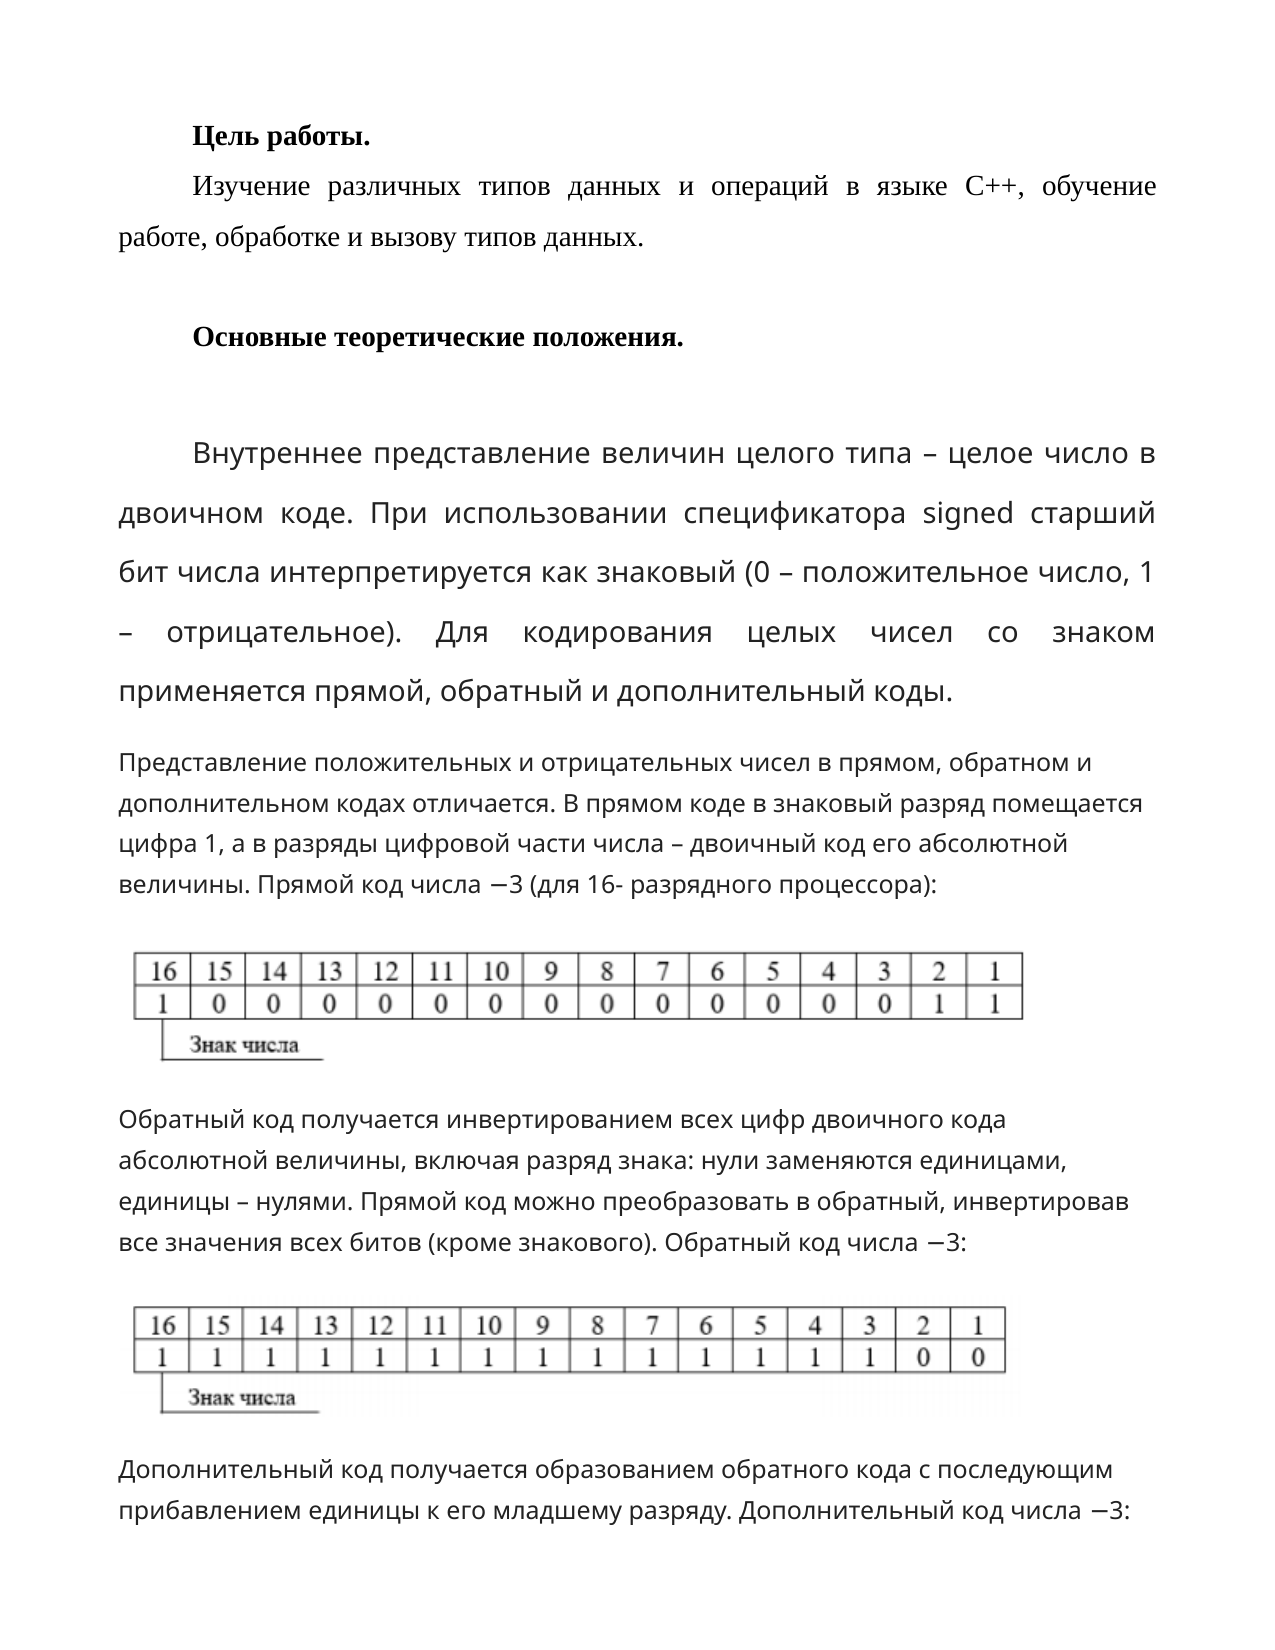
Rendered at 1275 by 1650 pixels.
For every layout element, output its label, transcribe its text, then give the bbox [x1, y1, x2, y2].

text Внутреннее представление величин целого типа – целое число в двоичном коде. При использовании спецификатора signed старший бит числа интерпретируется как знаковый (0 – положительное число, 1 – отрицательное). Для кодирования целых чисел со знаком применяется прямой, обратный и дополнительный коды. [118, 432, 1157, 710]
picture [118, 1295, 1039, 1417]
text Обратный код получается инвертированием всех цифр двоичного кода абсолютной величины, включая разряд знака: нули заменяются единицами, единицы – нулями. Прямой код можно преобразовать в обратный, инвертировав все значения всех битов (кроме знакового). Обратный код числа −3: [118, 1102, 1157, 1259]
text Цель работы. [118, 118, 1157, 152]
text Представление положительных и отрицательных чисел в прямом, обратном и дополнительном кодах отличается. В прямом коде в знаковый разряд помещается цифра 1, а в разряды цифровой части числа – двоичный код его абсолютной величины. Прямой код числа −3 (для 16- разрядного процессора): [118, 744, 1157, 901]
text Изучение различных типов данных и операций в языке C++, обучение работе, обработке и вызову типов данных. [118, 168, 1157, 252]
picture [118, 937, 1039, 1067]
text Дополнительный код получается образованием обратного кода с последующим прибавлением единицы к его младшему разряду. Дополнительный код числа −3: [118, 1452, 1157, 1527]
text Основные теоретические положения. [118, 319, 1157, 353]
